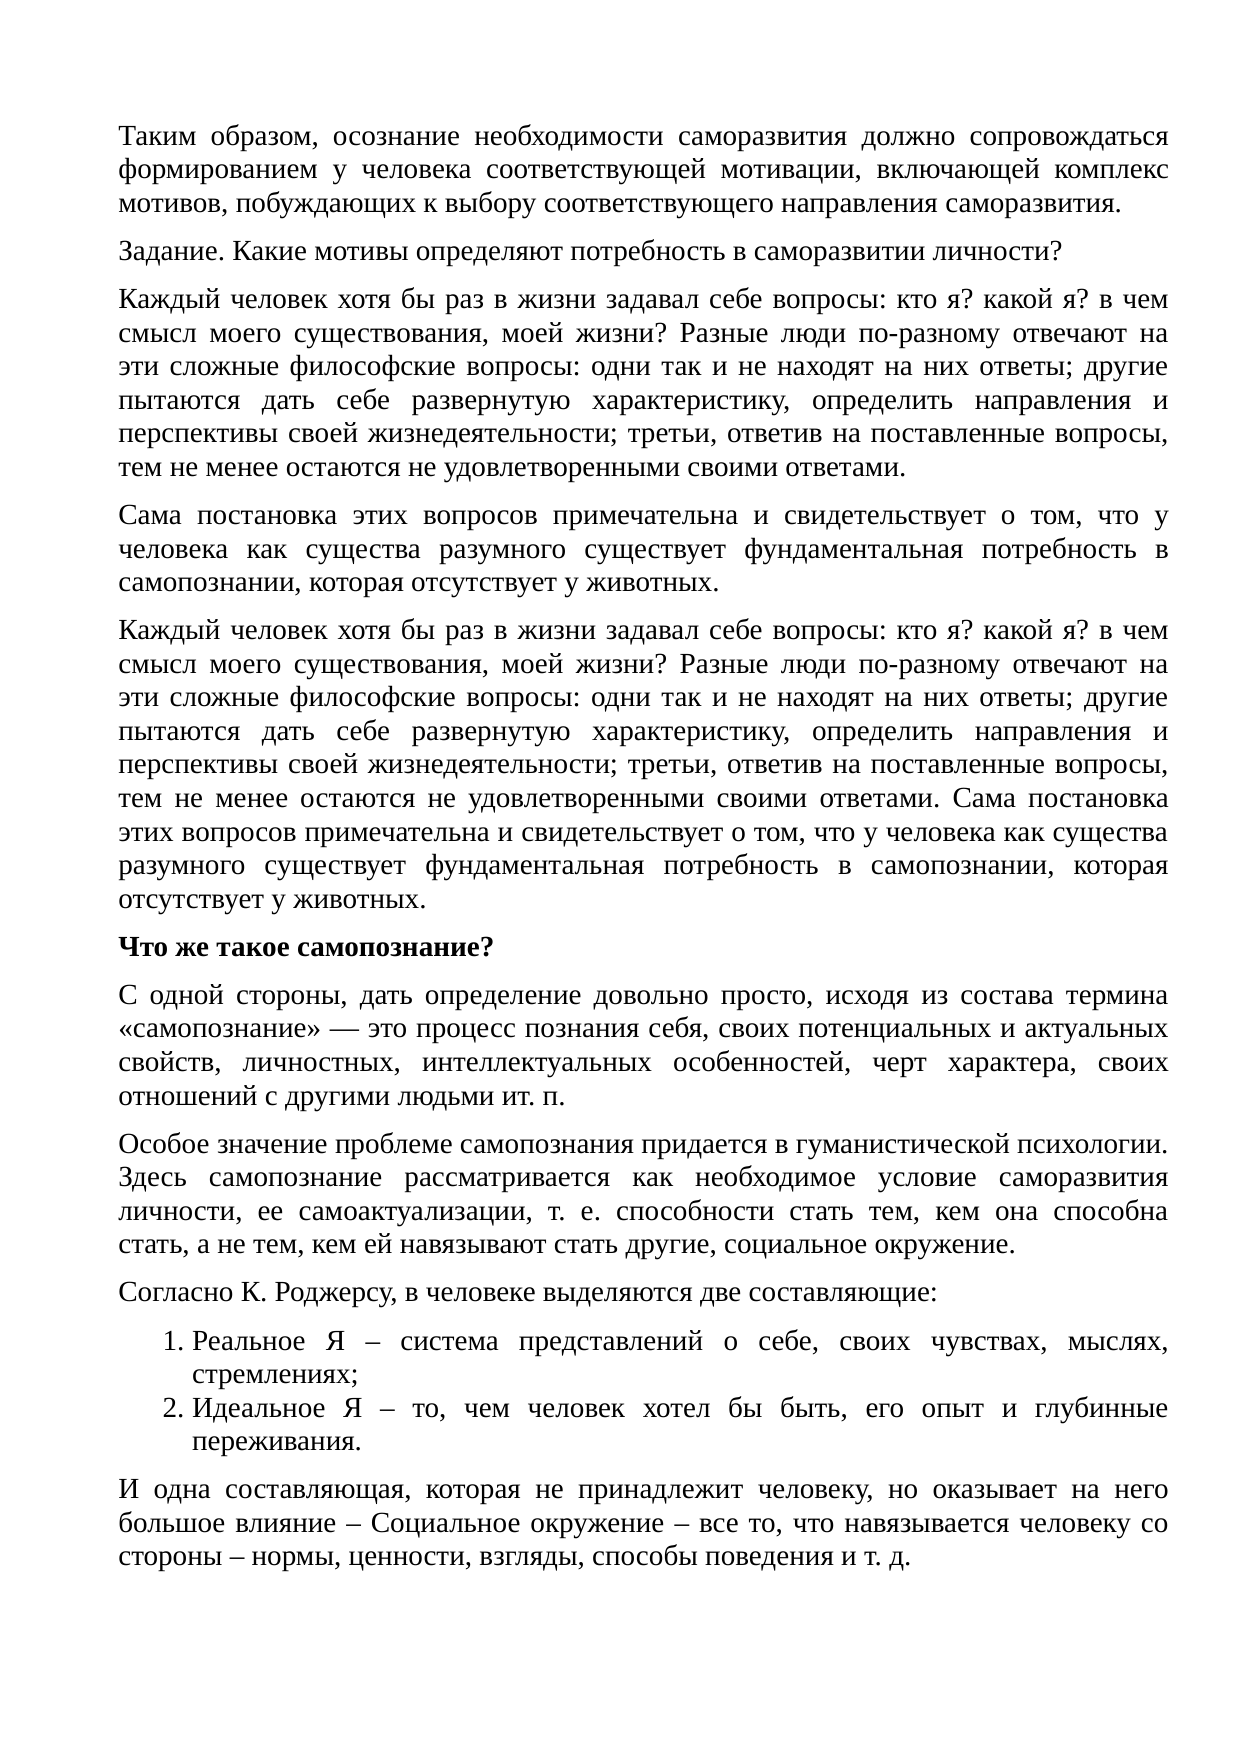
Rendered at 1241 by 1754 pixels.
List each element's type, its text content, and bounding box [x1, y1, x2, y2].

text Особое значение проблеме самопознания придается в гуманистической психологии. Здесь самопознание рассматривается как необходимое условие саморазвития личности, ее самоактуализации, т. е. способности стать тем, кем она способна стать, а не тем, кем ей навязывают стать другие, социальное окружение. [118, 1126, 1170, 1260]
list Реальное Я – система представлений о себе, своих чувствах, мыслях, стремлениях; [162, 1323, 1170, 1390]
text С одной стороны, дать определение довольно просто, исходя из состава термина «самопознание» — это процесс познания себя, своих потенциальных и актуальных свойств, личностных, интеллектуальных особенностей, черт характера, своих отношений с другими людьми ит. п. [118, 977, 1170, 1111]
text Каждый человек хотя бы раз в жизни задавал себе вопросы: кто я? какой я? в чем смысл моего существования, моей жизни? Разные люди по-разному отвечают на эти сложные философские вопросы: одни так и не находят на них ответы; другие пытаются дать себе развернутую характеристику, определить направления и перспективы своей жизнедеятельности; третьи, ответив на поставленные вопросы, тем не менее остаются не удовлетворенными своими ответами. [118, 281, 1170, 483]
text Сама постановка этих вопросов примечательна и свидетельствует о том, что у человека как существа разумного существует фундаментальная потребность в самопознании, которая отсутствует у животных. [118, 497, 1170, 598]
list Идеальное Я – то, чем человек хотел бы быть, его опыт и глубинные переживания. [162, 1390, 1170, 1457]
text Что же такое самопознание? [118, 929, 1170, 962]
text Задание. Какие мотивы определяют потребность в саморазвитии личности? [118, 233, 1170, 267]
text Каждый человек хотя бы раз в жизни задавал себе вопросы: кто я? какой я? в чем смысл моего существования, моей жизни? Разные люди по-разному отвечают на эти сложные философские вопросы: одни так и не находят на них ответы; другие пытаются дать себе развернутую характеристику, определить направления и перспективы своей жизнедеятельности; третьи, ответив на поставленные вопросы, тем не менее остаются не удовлетворенными своими ответами. Сама постановка этих вопросов примечательна и свидетельствует о том, что у человека как существа разумного существует фундаментальная потребность в самопознании, которая отсутствует у животных. [118, 612, 1170, 914]
text Таким образом, осознание необходимости саморазвития должно сопровождаться формированием у человека соответствующей мотивации, включающей комплекс мотивов, побуждающих к выбору соответствующего направления саморазвития. [118, 118, 1170, 219]
text И одна составляющая, которая не принадлежит человеку, но оказывает на него большое влияние – Социальное окружение – все то, что навязывается человеку со стороны – нормы, ценности, взгляды, способы поведения и т. д. [118, 1471, 1170, 1572]
text Согласно К. Роджерсу, в человеке выделяются две составляющие: [118, 1274, 1170, 1308]
